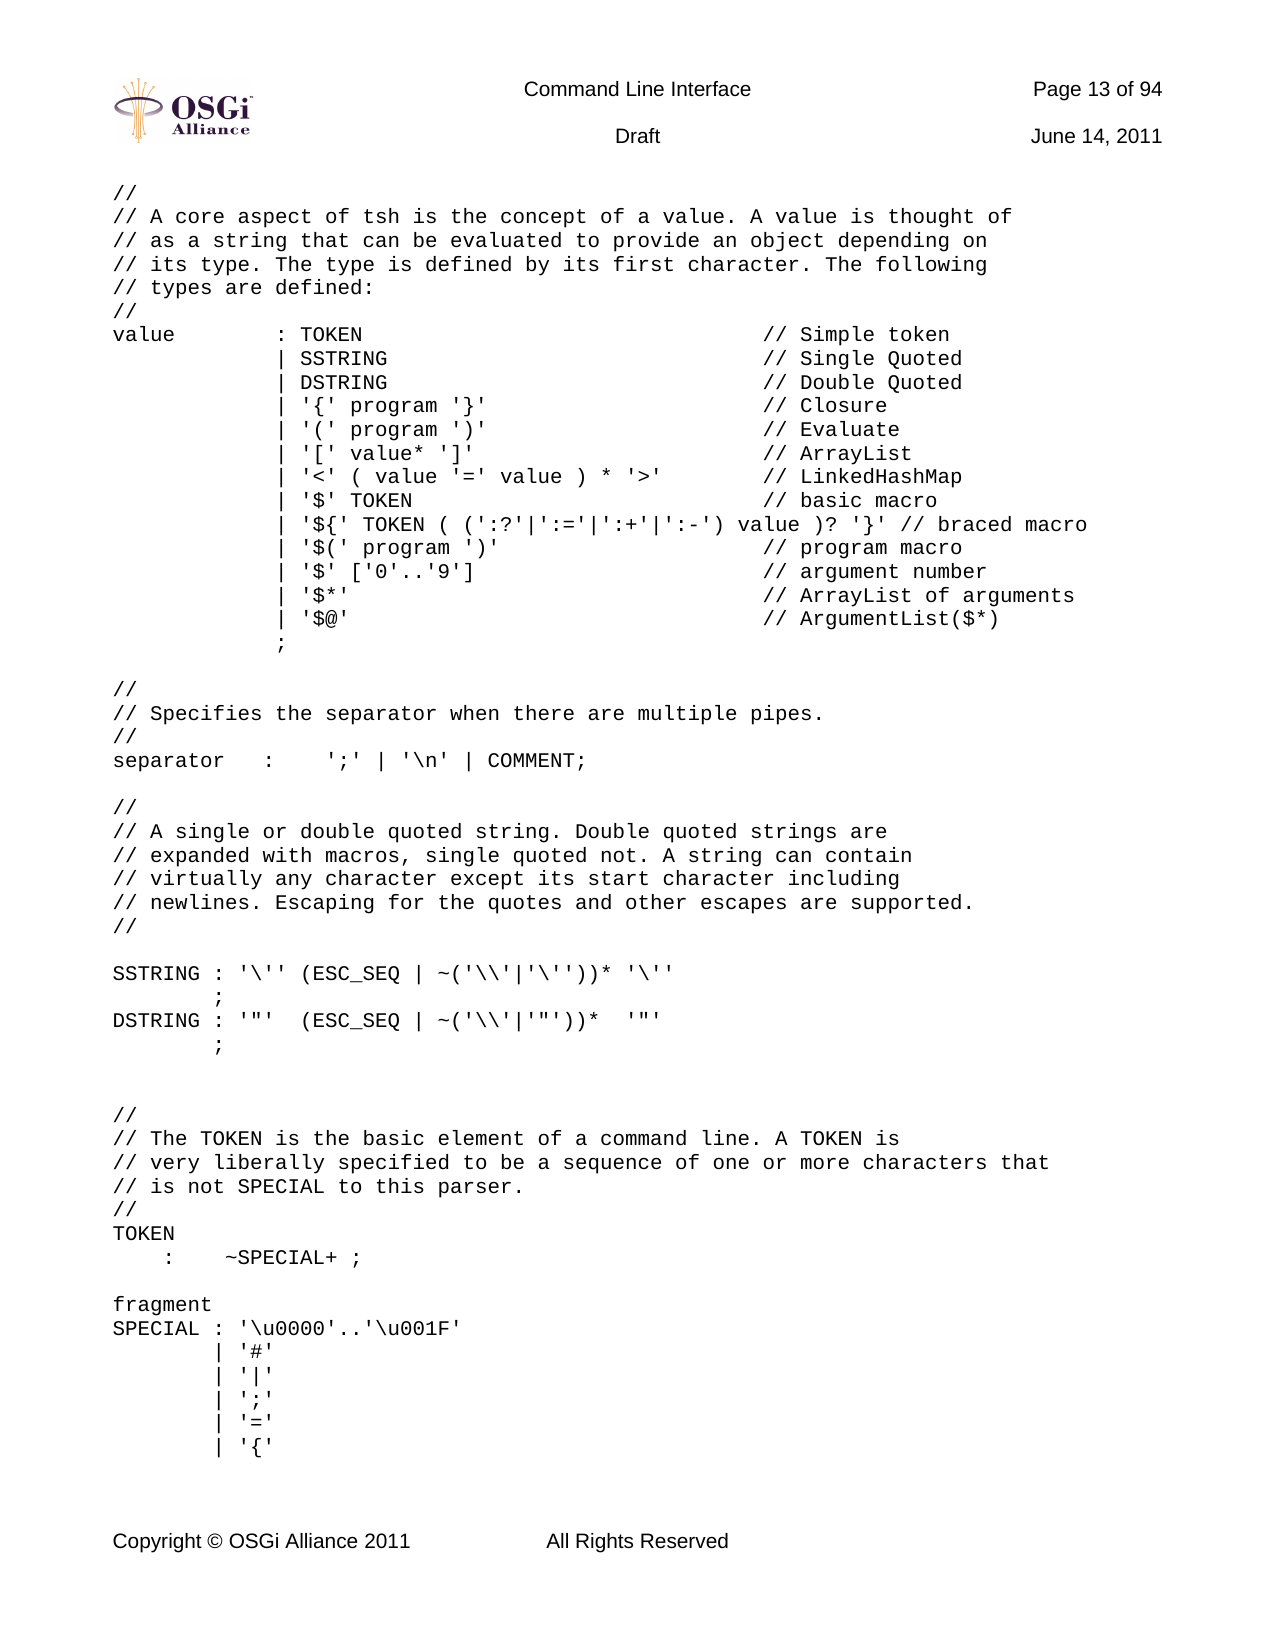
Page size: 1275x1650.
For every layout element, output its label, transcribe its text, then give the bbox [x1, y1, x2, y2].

text SSTRING : '\'' (ESC_SEQ | ~('\\'|'\''))* '\'' [112, 963, 1162, 987]
text // Specifies the separator when there are multiple pipes. [112, 703, 1162, 726]
text fragment [112, 1294, 1162, 1318]
text // very liberally specified to be a sequence of one or more characters that [112, 1152, 1162, 1176]
text // [112, 1105, 1162, 1128]
text | '{' program '}' // Closure [112, 395, 1162, 419]
text | DSTRING // Double Quoted [112, 372, 1162, 395]
text | '$(' program ')' // program macro [112, 537, 1162, 561]
text | '|' [112, 1365, 1162, 1388]
text | '(' program ')' // Evaluate [112, 419, 1162, 443]
text ; [112, 987, 1162, 1010]
text TOKEN [112, 1223, 1162, 1247]
text // newlines. Escaping for the quotes and other escapes are supported. [112, 892, 1162, 916]
text | '[' value* ']' // ArrayList [112, 443, 1162, 466]
text // The TOKEN is the basic element of a command line. A TOKEN is [112, 1128, 1162, 1152]
text | '<' ( value '=' value ) * '>' // LinkedHashMap [112, 466, 1162, 490]
text SPECIAL : '\u0000'..'\u001F' [112, 1318, 1162, 1341]
text // [112, 679, 1162, 703]
text // [112, 916, 1162, 939]
text | SSTRING // Single Quoted [112, 348, 1162, 372]
text | '#' [112, 1341, 1162, 1365]
text separator : ';' | '\n' | COMMENT; [112, 750, 1162, 774]
text | '$' TOKEN // basic macro [112, 490, 1162, 514]
text // [112, 183, 1162, 206]
text value : TOKEN // Simple token [112, 324, 1162, 348]
text | '{' [112, 1436, 1162, 1459]
text | '=' [112, 1412, 1162, 1436]
text | '$' ['0'..'9'] // argument number [112, 561, 1162, 584]
text // [112, 797, 1162, 821]
picture [114, 78, 254, 143]
text : ~SPECIAL+ ; [112, 1247, 1162, 1270]
text // A core aspect of tsh is the concept of a value. A value is thought of [112, 206, 1162, 230]
text // its type. The type is defined by its first character. The following [112, 253, 1162, 277]
text // [112, 301, 1162, 324]
text | '${' TOKEN ( (':?'|':='|':+'|':-') value )? '}' // braced macro [112, 514, 1162, 537]
text ; [112, 632, 1162, 656]
text // is not SPECIAL to this parser. [112, 1176, 1162, 1199]
text // types are defined: [112, 277, 1162, 301]
text // [112, 726, 1162, 750]
text // [112, 1199, 1162, 1223]
text // expanded with macros, single quoted not. A string can contain [112, 845, 1162, 868]
text ; [112, 1034, 1162, 1057]
text // A single or double quoted string. Double quoted strings are [112, 821, 1162, 845]
text // virtually any character except its start character including [112, 868, 1162, 892]
text DSTRING : '"' (ESC_SEQ | ~('\\'|'"'))* '"' [112, 1010, 1162, 1034]
text | '$*' // ArrayList of arguments [112, 584, 1162, 608]
text | ';' [112, 1388, 1162, 1412]
text // as a string that can be evaluated to provide an object depending on [112, 230, 1162, 253]
text | '$@' // ArgumentList($*) [112, 608, 1162, 632]
